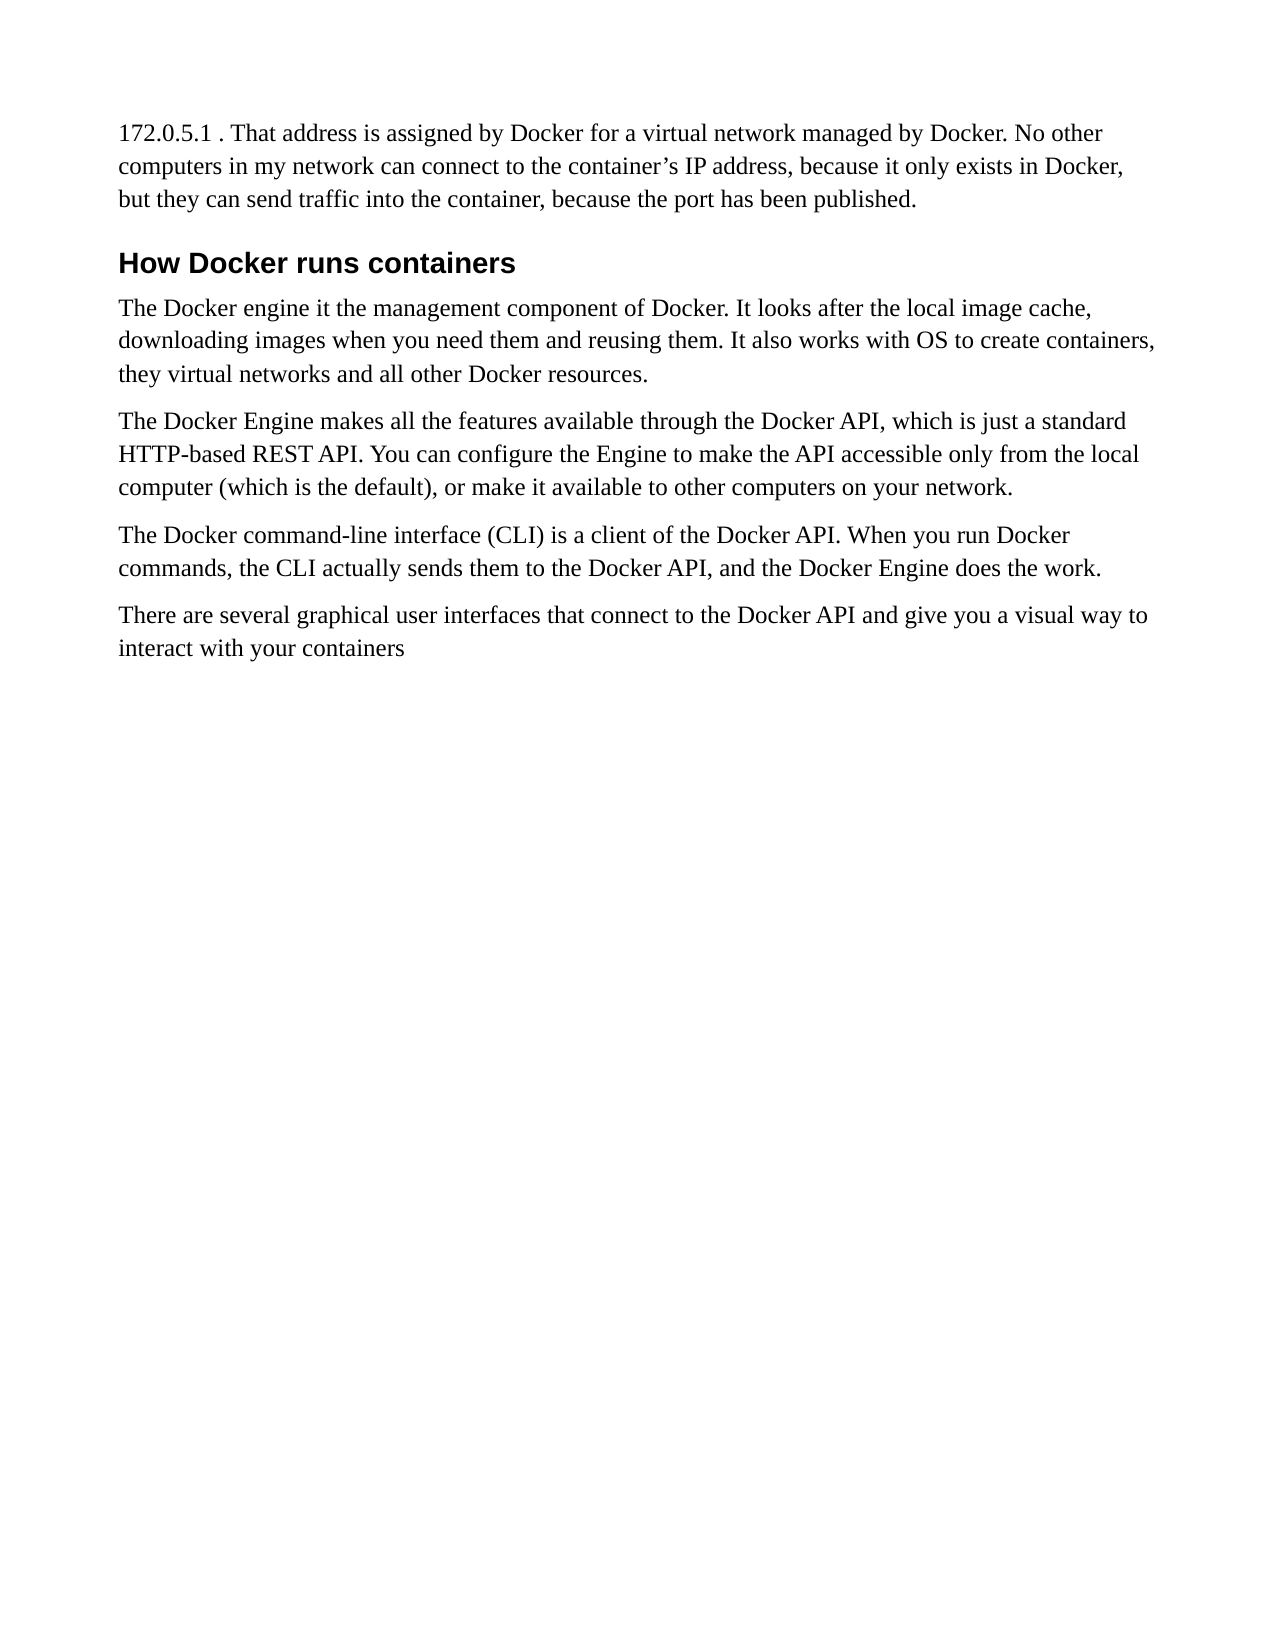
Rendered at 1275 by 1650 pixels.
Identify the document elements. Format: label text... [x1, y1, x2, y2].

text The Docker Engine makes all the features available through the Docker API, which is just a standard HTTP-based REST API. You can configure the Engine to make the API accessible only from the local computer (which is the default), or make it available to other computers on your network. [118, 406, 1157, 501]
text 172.0.5.1 . That address is assigned by Docker for a virtual network managed by Docker. No other computers in my network can connect to the container’s IP address, because it only exists in Docker, but they can send traffic into the container, because the port has been published. [118, 118, 1157, 213]
text The Docker engine it the management component of Docker. It looks after the local image cache, downloading images when you need them and reusing them. It also works with OS to create containers, they virtual networks and all other Docker resources. [118, 293, 1157, 387]
text There are several graphical user interfaces that connect to the Docker API and give you a visual way to interact with your containers [118, 601, 1157, 662]
text The Docker command-line interface (CLI) is a client of the Docker API. When you run Docker commands, the CLI actually sends them to the Docker API, and the Docker Engine does the work. [118, 520, 1157, 582]
subtitle How Docker runs containers [118, 246, 1157, 280]
